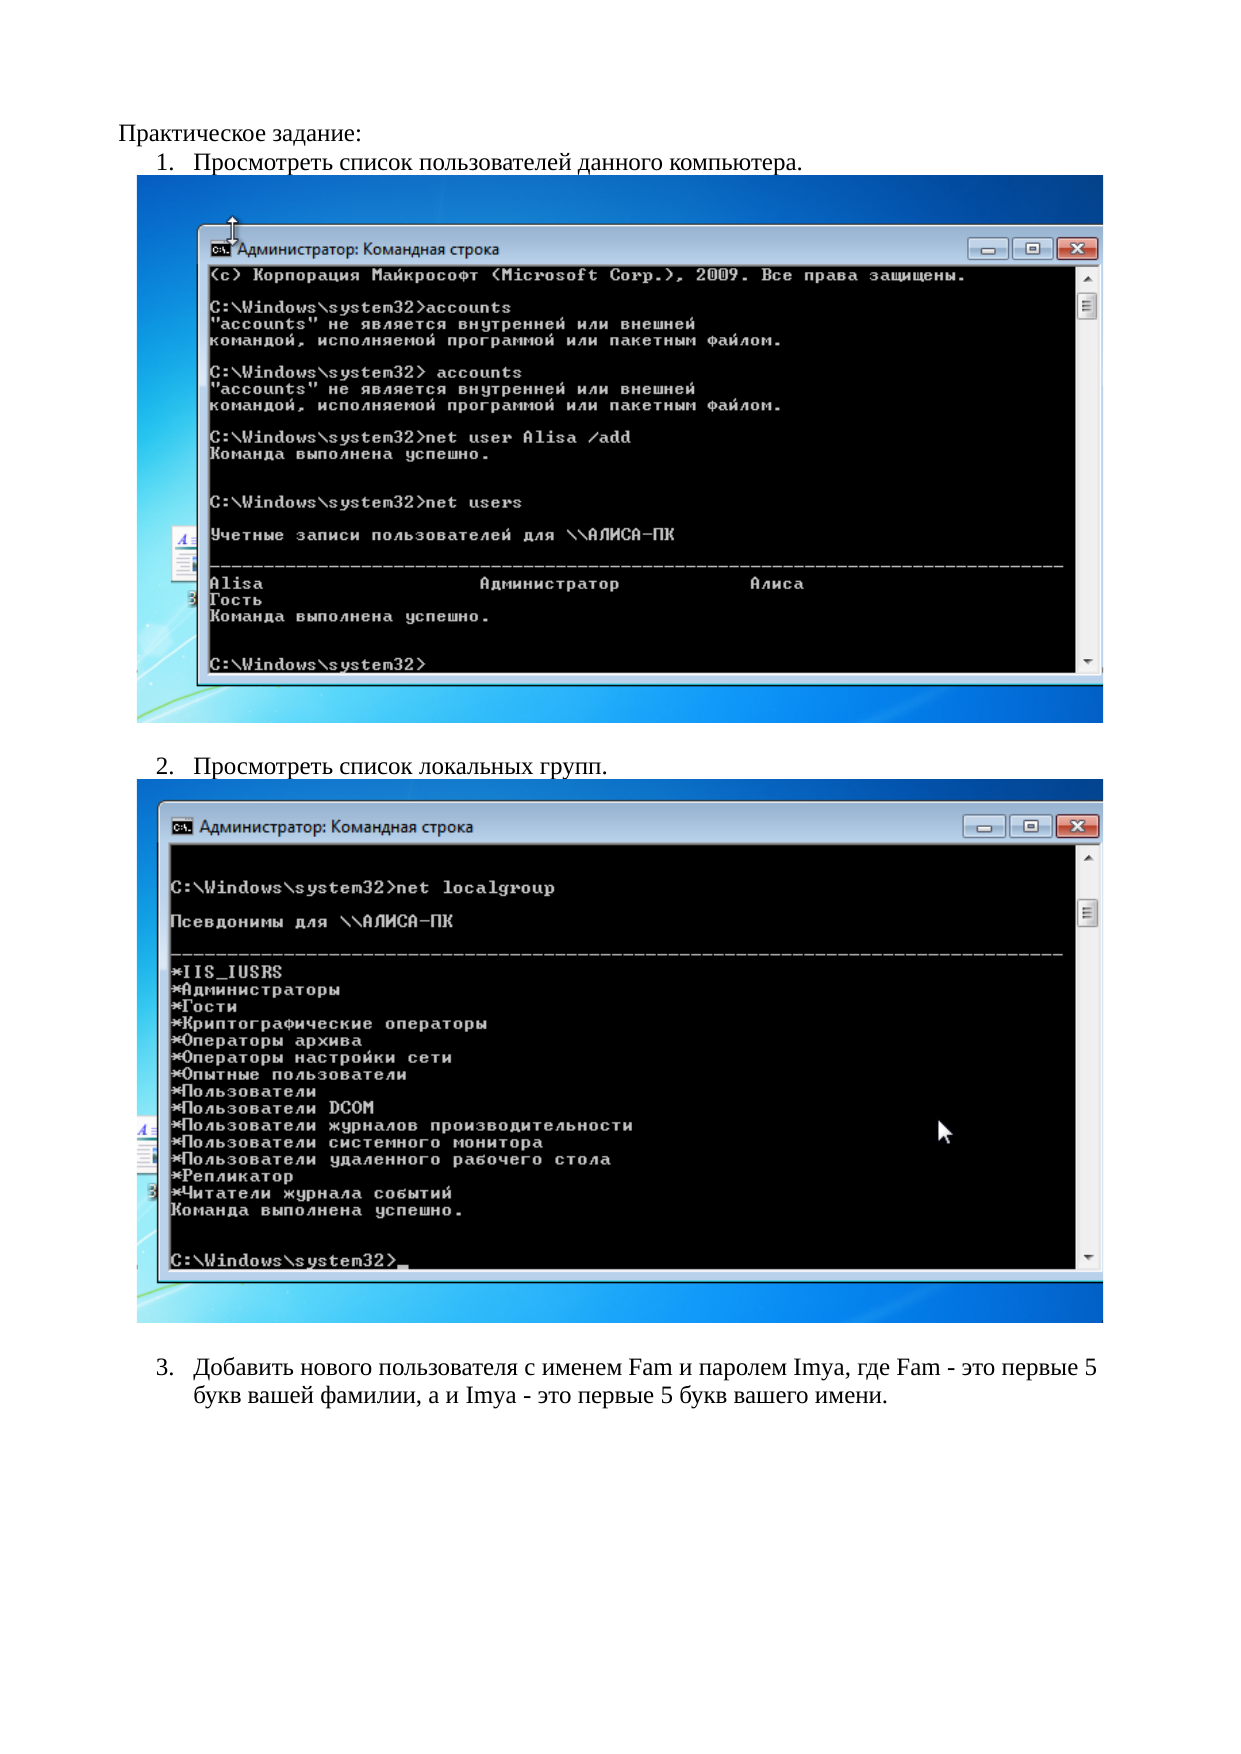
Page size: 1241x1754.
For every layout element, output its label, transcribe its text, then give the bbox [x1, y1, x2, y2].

text Практическое задание: [118, 118, 1122, 147]
list Добавить нового пользователя с именем Fam и паролем Imya, где Fam - это первые 5 букв вашей фамилии, а и Imya - это первые 5 букв вашего имени. [156, 1352, 1122, 1409]
list Просмотреть список локальных групп. [156, 751, 1122, 780]
picture [136, 175, 1104, 723]
picture [136, 779, 1104, 1323]
list Просмотреть список пользователей данного компьютера. [156, 147, 1122, 176]
